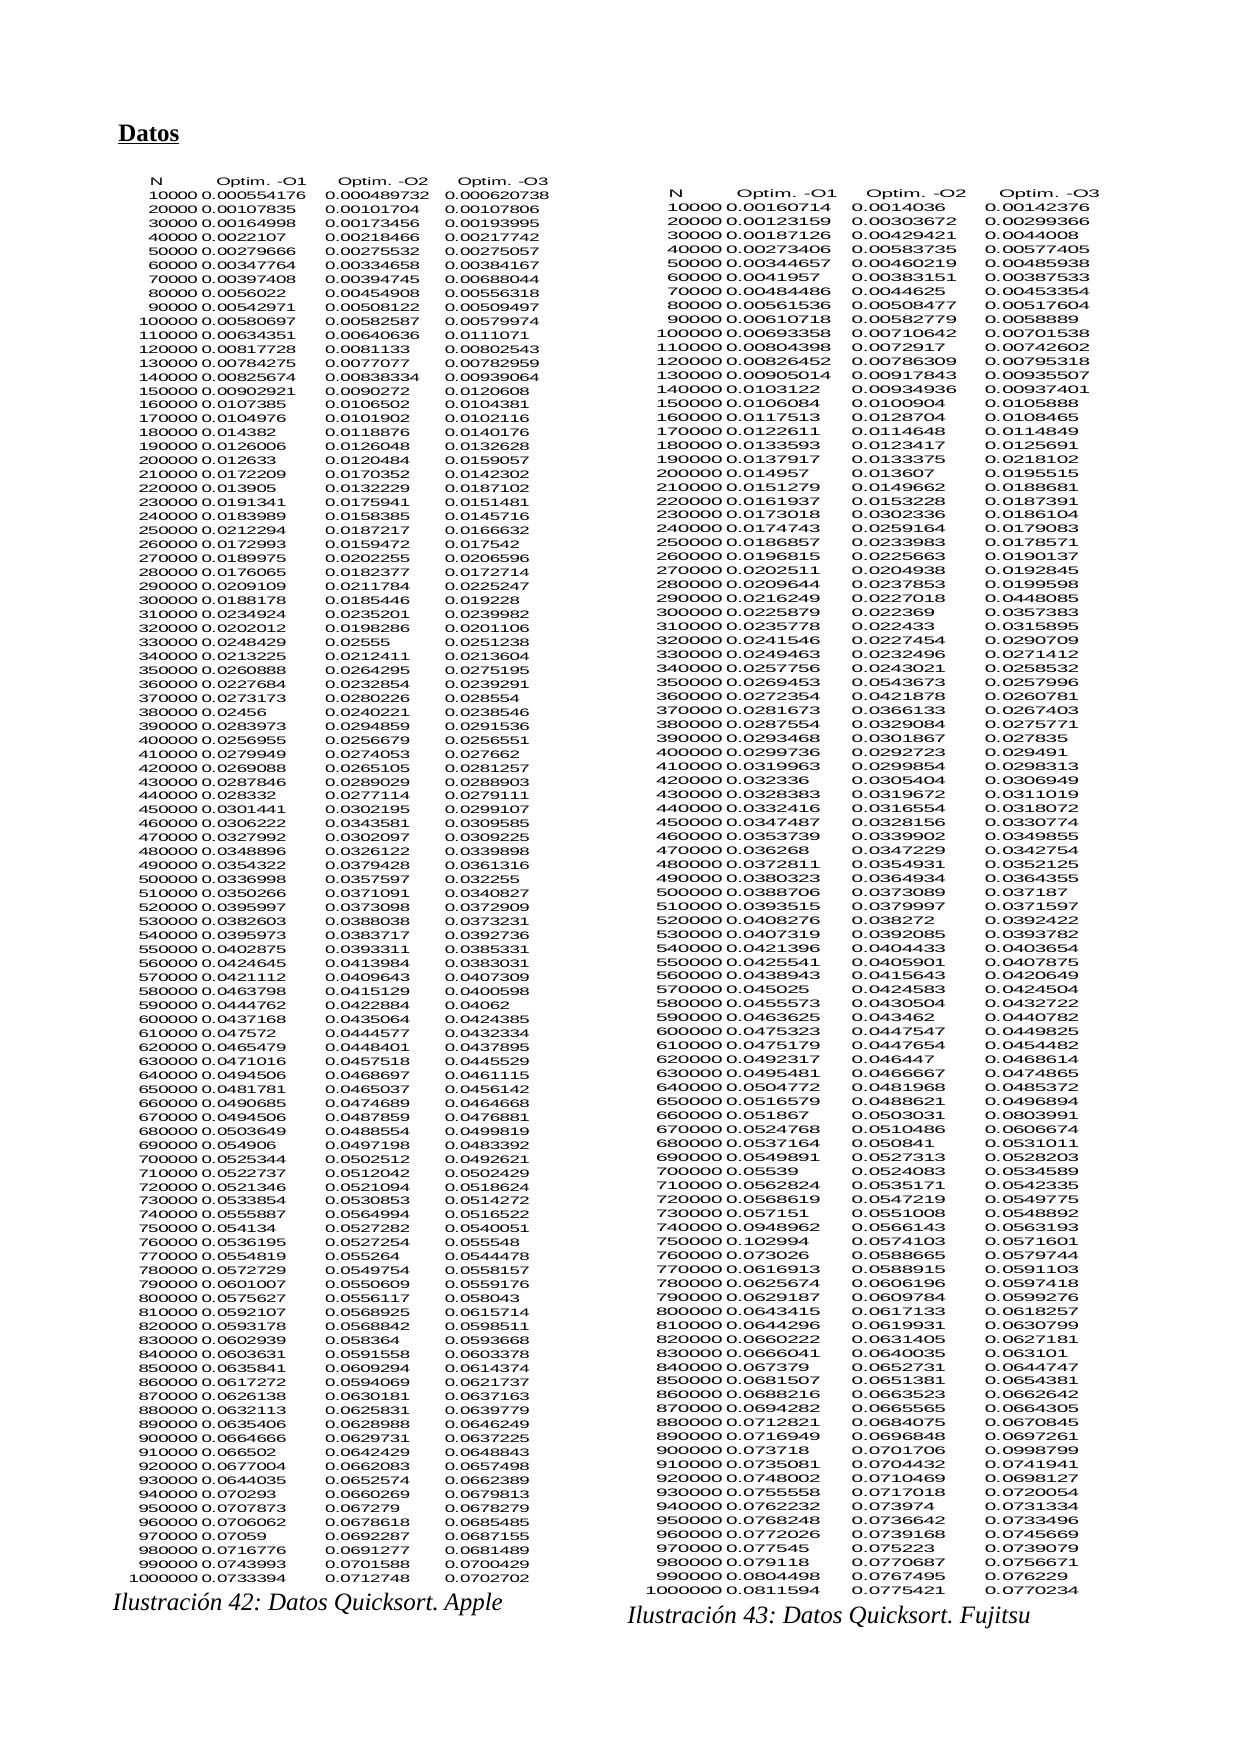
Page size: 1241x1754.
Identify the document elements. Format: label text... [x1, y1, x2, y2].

text Datos [118, 118, 1122, 147]
text Ilustración 42: Datos Quicksort. Apple [112, 175, 565, 1616]
text Ilustración 43: Datos Quicksort. Fujitsu [627, 187, 1118, 1628]
